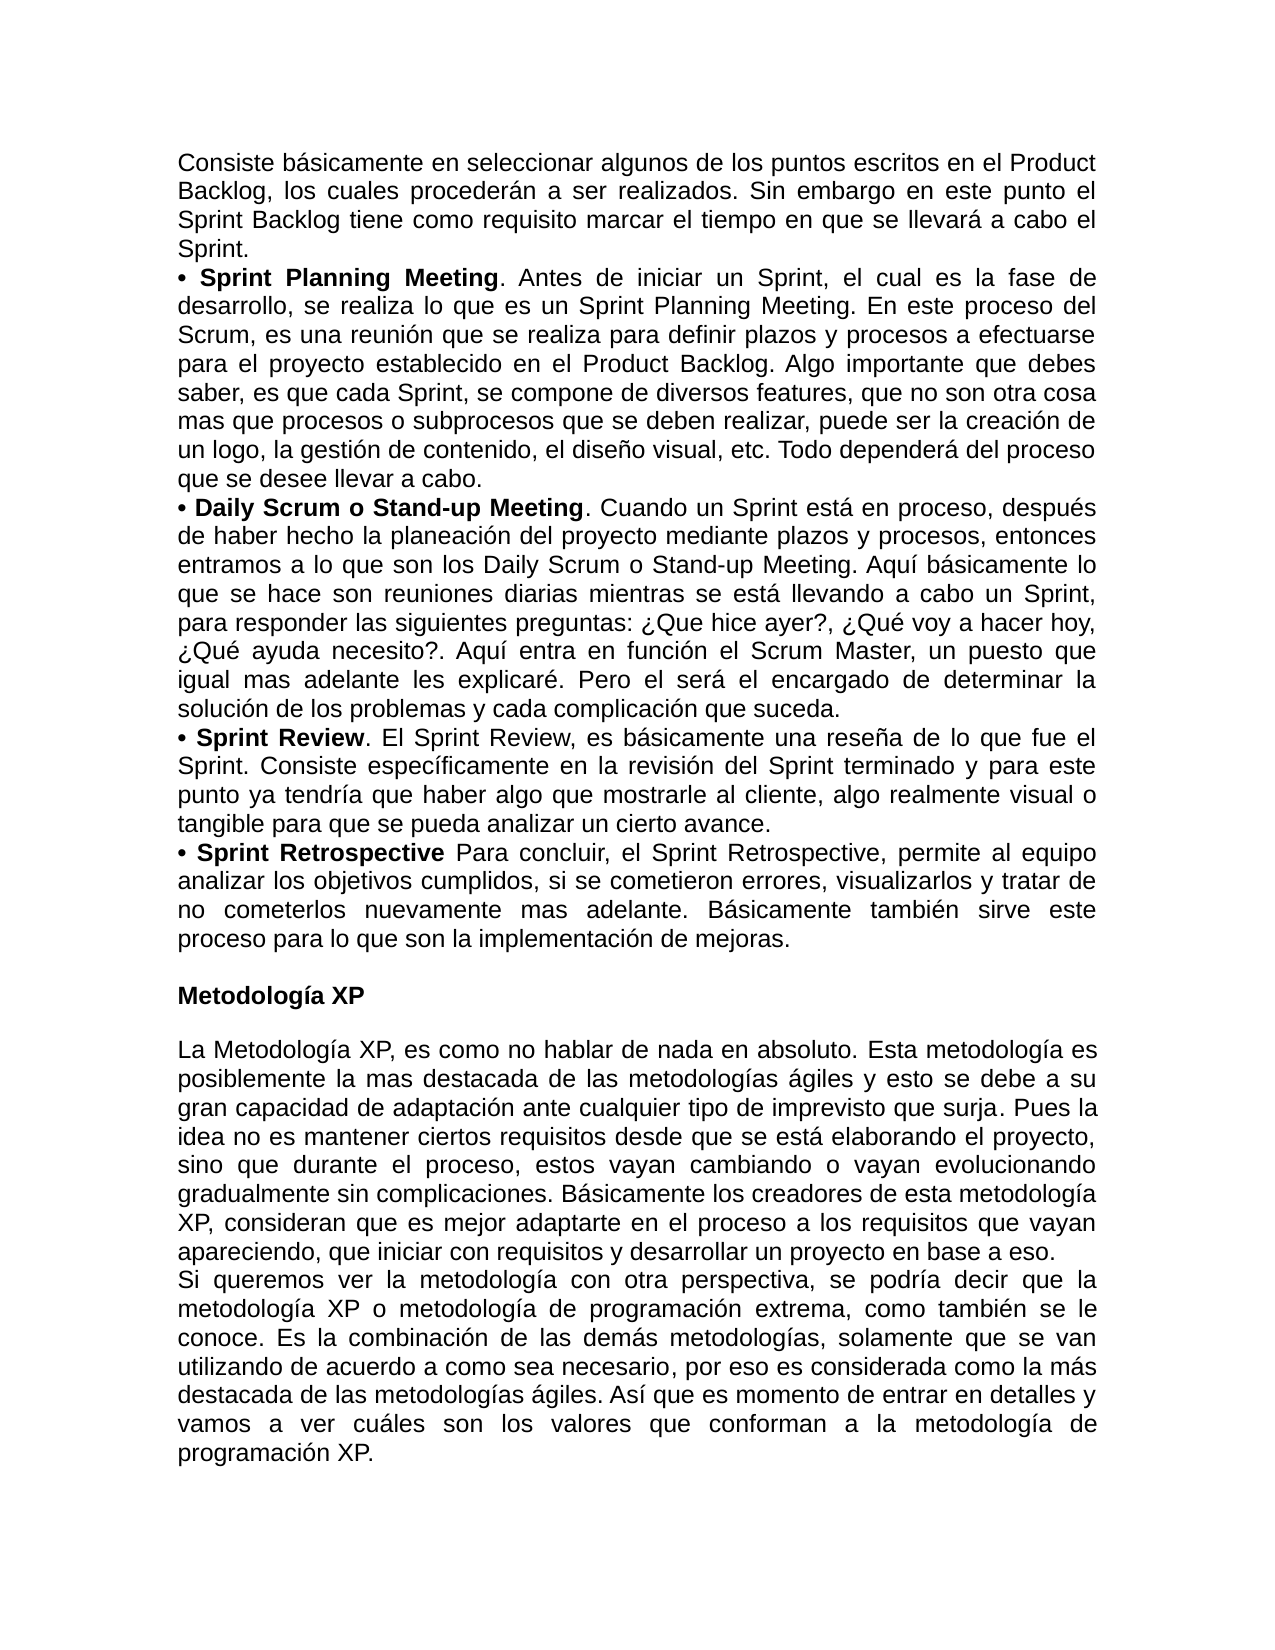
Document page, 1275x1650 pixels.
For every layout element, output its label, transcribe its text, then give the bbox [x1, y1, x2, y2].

text Metodología XP [177, 981, 1098, 1010]
text La Metodología XP, es como no hablar de nada en absoluto. Esta metodología es posiblemente la mas destacada de las metodologías ágiles y esto se debe a su gran capacidad de adaptación ante cualquier tipo de imprevisto que surja. Pues la idea no es mantener ciertos requisitos desde que se está elaborando el proyecto, sino que durante el proceso, estos vayan cambiando o vayan evolucionando gradualmente sin complicaciones. Básicamente los creadores de esta metodología XP, consideran que es mejor adaptarte en el proceso a los requisitos que vayan apareciendo, que iniciar con requisitos y desarrollar un proyecto en base a eso. [177, 1035, 1098, 1265]
text • Sprint Review. El Sprint Review, es básicamente una reseña de lo que fue el Sprint. Consiste específicamente en la revisión del Sprint terminado y para este punto ya tendría que haber algo que mostrarle al cliente, algo realmente visual o tangible para que se pueda analizar un cierto avance. [177, 723, 1098, 838]
text • Daily Scrum o Stand-up Meeting. Cuando un Sprint está en proceso, después de haber hecho la planeación del proyecto mediante plazos y procesos, entonces entramos a lo que son los Daily Scrum o Stand-up Meeting. Aquí básicamente lo que se hace son reuniones diarias mientras se está llevando a cabo un Sprint, para responder las siguientes preguntas: ¿Que hice ayer?, ¿Qué voy a hacer hoy, ¿Qué ayuda necesito?. Aquí entra en función el Scrum Master, un puesto que igual mas adelante les explicaré. Pero el será el encargado de determinar la solución de los problemas y cada complicación que suceda. [177, 493, 1098, 723]
text • Sprint Retrospective Para concluir, el Sprint Retrospective, permite al equipo analizar los objetivos cumplidos, si se cometieron errores, visualizarlos y tratar de no cometerlos nuevamente mas adelante. Básicamente también sirve este proceso para lo que son la implementación de mejoras. [177, 838, 1098, 953]
text Consiste básicamente en seleccionar algunos de los puntos escritos en el Product Backlog, los cuales procederán a ser realizados. Sin embargo en este punto el Sprint Backlog tiene como requisito marcar el tiempo en que se llevará a cabo el Sprint. [177, 148, 1098, 263]
text Si queremos ver la metodología con otra perspectiva, se podría decir que la metodología XP o metodología de programación extrema, como también se le conoce. Es la combinación de las demás metodologías, solamente que se van utilizando de acuerdo a como sea necesario, por eso es considerada como la más destacada de las metodologías ágiles. Así que es momento de entrar en detalles y vamos a ver cuáles son los valores que conforman a la metodología de programación XP. [177, 1265, 1098, 1466]
text • Sprint Planning Meeting. Antes de iniciar un Sprint, el cual es la fase de desarrollo, se realiza lo que es un Sprint Planning Meeting. En este proceso del Scrum, es una reunión que se realiza para definir plazos y procesos a efectuarse para el proyecto establecido en el Product Backlog. Algo importante que debes saber, es que cada Sprint, se compone de diversos features, que no son otra cosa mas que procesos o subprocesos que se deben realizar, puede ser la creación de un logo, la gestión de contenido, el diseño visual, etc. Todo dependerá del proceso que se desee llevar a cabo. [177, 263, 1098, 493]
